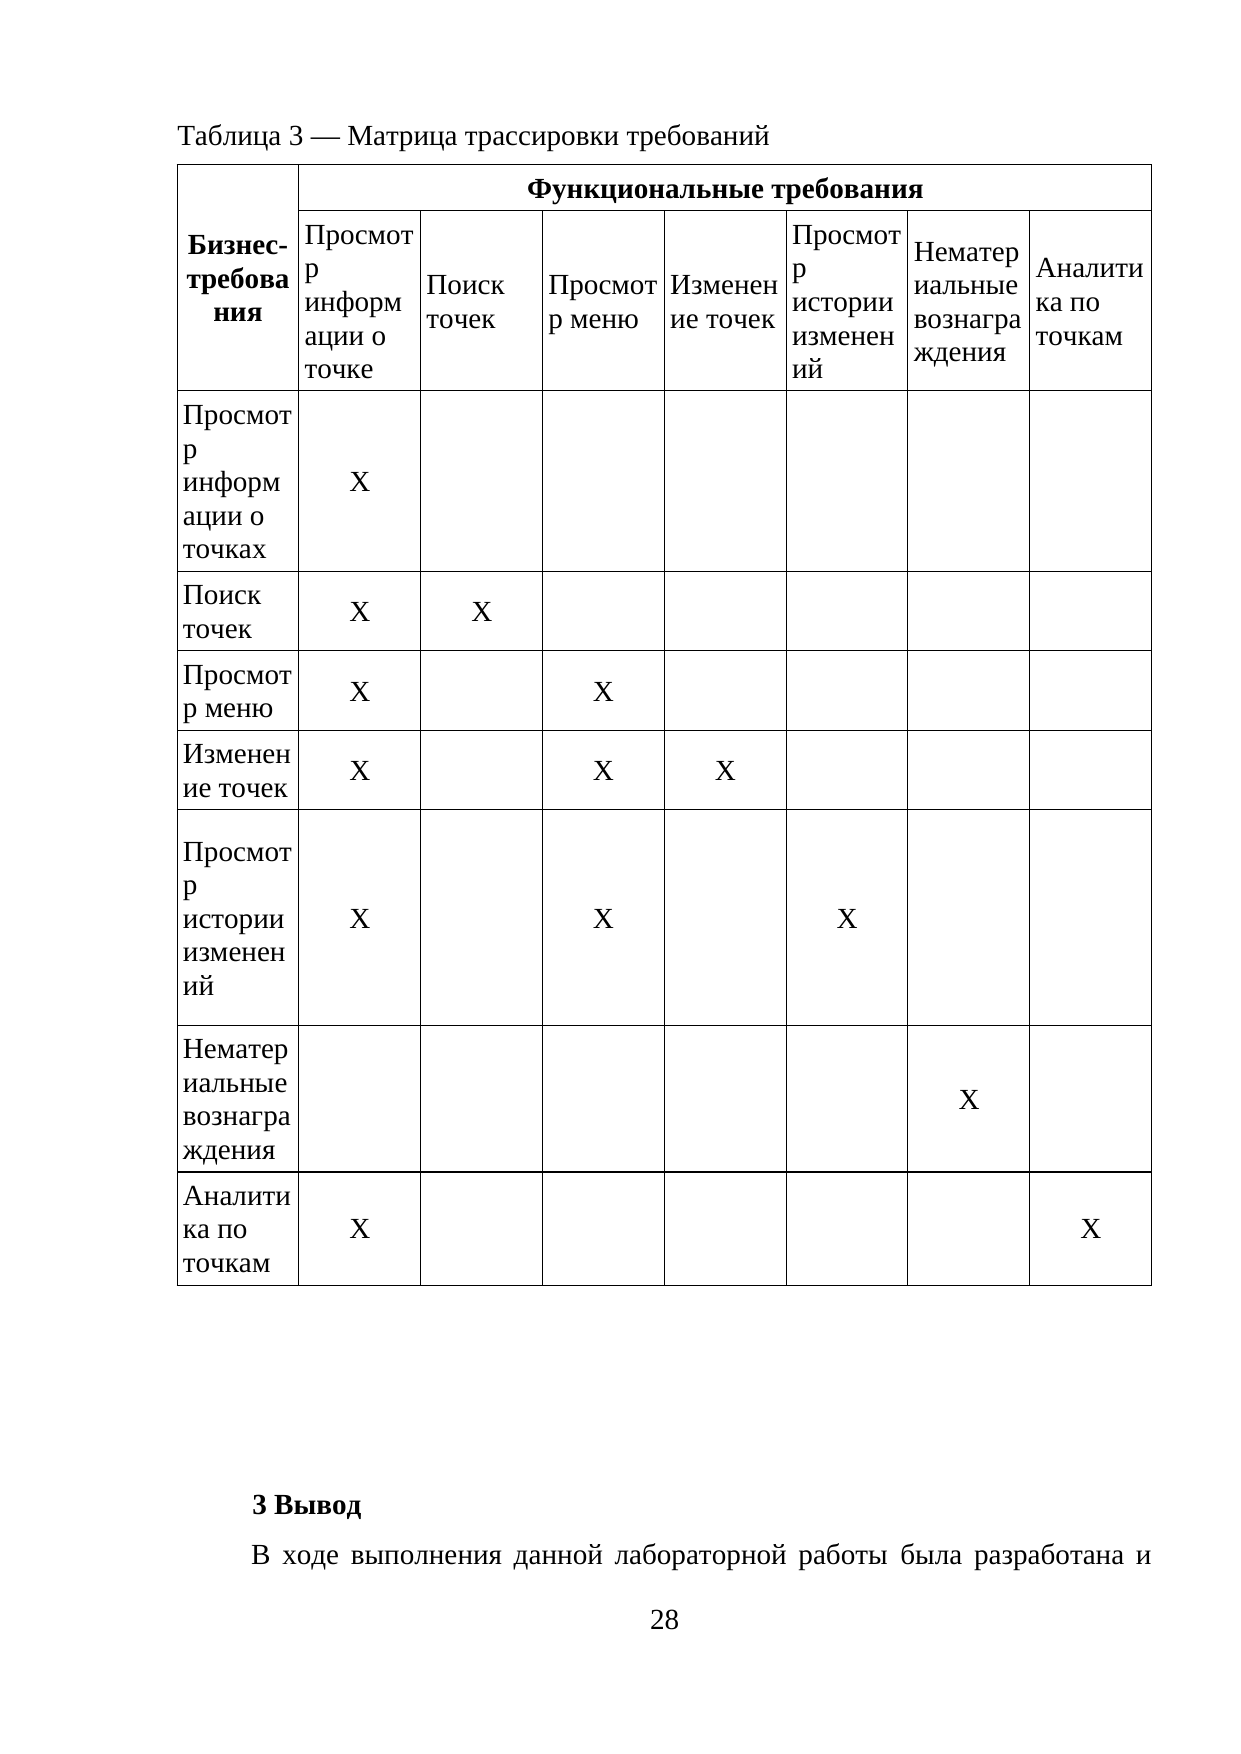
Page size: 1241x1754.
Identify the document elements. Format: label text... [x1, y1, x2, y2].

table_cell [665, 1026, 786, 1171]
table_header Функциональные требования [299, 165, 1151, 210]
table_cell X [787, 810, 907, 1025]
table_cell [787, 731, 907, 809]
table_cell [421, 651, 542, 730]
table_cell [543, 1026, 664, 1171]
table_cell X [908, 1026, 1029, 1171]
table_cell X [421, 572, 542, 650]
table_header Бизнес-требования [178, 165, 298, 390]
table_cell Просмотр истории изменений [178, 810, 298, 1025]
text В ходе выполнения данной лабораторной работы была разработана и [177, 1537, 1152, 1571]
table_cell [1030, 572, 1151, 650]
table_cell [1030, 651, 1151, 730]
table_cell [421, 391, 542, 571]
table_cell [665, 1173, 786, 1284]
table_cell X [299, 1173, 420, 1284]
table_cell X [299, 810, 420, 1025]
table_cell [665, 391, 786, 571]
table_cell Аналитика по точкам [1030, 211, 1151, 390]
table_cell [543, 391, 664, 571]
table_cell [908, 1173, 1029, 1284]
table_cell Поиск точек [421, 211, 542, 390]
table_cell [665, 810, 786, 1025]
table_cell X [665, 731, 786, 809]
table_cell X [1030, 1173, 1151, 1284]
table_cell [543, 572, 664, 650]
table_cell [787, 391, 907, 571]
table_cell [421, 1026, 542, 1171]
table_cell Аналитика по точкам [178, 1173, 298, 1284]
table_cell X [543, 651, 664, 730]
table_cell [908, 391, 1029, 571]
table_cell Поиск точек [178, 572, 298, 650]
table_cell Изменение точек [178, 731, 298, 809]
table_cell X [543, 731, 664, 809]
table_cell [421, 731, 542, 809]
table_cell [787, 651, 907, 730]
table_cell Просмотр меню [178, 651, 298, 730]
table_cell [299, 1026, 420, 1171]
table_cell [787, 1173, 907, 1284]
table_cell Нематериальные вознаграждения [908, 211, 1029, 390]
subtitle Вывод [252, 1487, 1152, 1520]
table_cell Просмотр меню [543, 211, 664, 390]
table_cell [1030, 391, 1151, 571]
table_cell [665, 651, 786, 730]
table_cell Просмотр информации о точках [178, 391, 298, 571]
text Таблица 3 — Матрица трассировки требований [177, 118, 1152, 152]
table_cell [908, 810, 1029, 1025]
table_cell [908, 572, 1029, 650]
table_cell [908, 731, 1029, 809]
table_cell X [299, 391, 420, 571]
table_cell [421, 1173, 542, 1284]
table_cell Нематериальные вознаграждения [178, 1026, 298, 1171]
table_cell X [299, 651, 420, 730]
table_cell [1030, 1026, 1151, 1171]
table_cell X [299, 731, 420, 809]
table_cell [787, 1026, 907, 1171]
table_cell [1030, 731, 1151, 809]
table_cell [543, 1173, 664, 1284]
table_cell [421, 810, 542, 1025]
table_cell [908, 651, 1029, 730]
table_cell Просмотр истории изменений [787, 211, 907, 390]
table_cell X [543, 810, 664, 1025]
table_cell [787, 572, 907, 650]
table_cell Просмотр информации о точке [299, 211, 420, 390]
table_cell X [299, 572, 420, 650]
table_cell [1030, 810, 1151, 1025]
table_cell Изменение точек [665, 211, 786, 390]
table_cell [665, 572, 786, 650]
